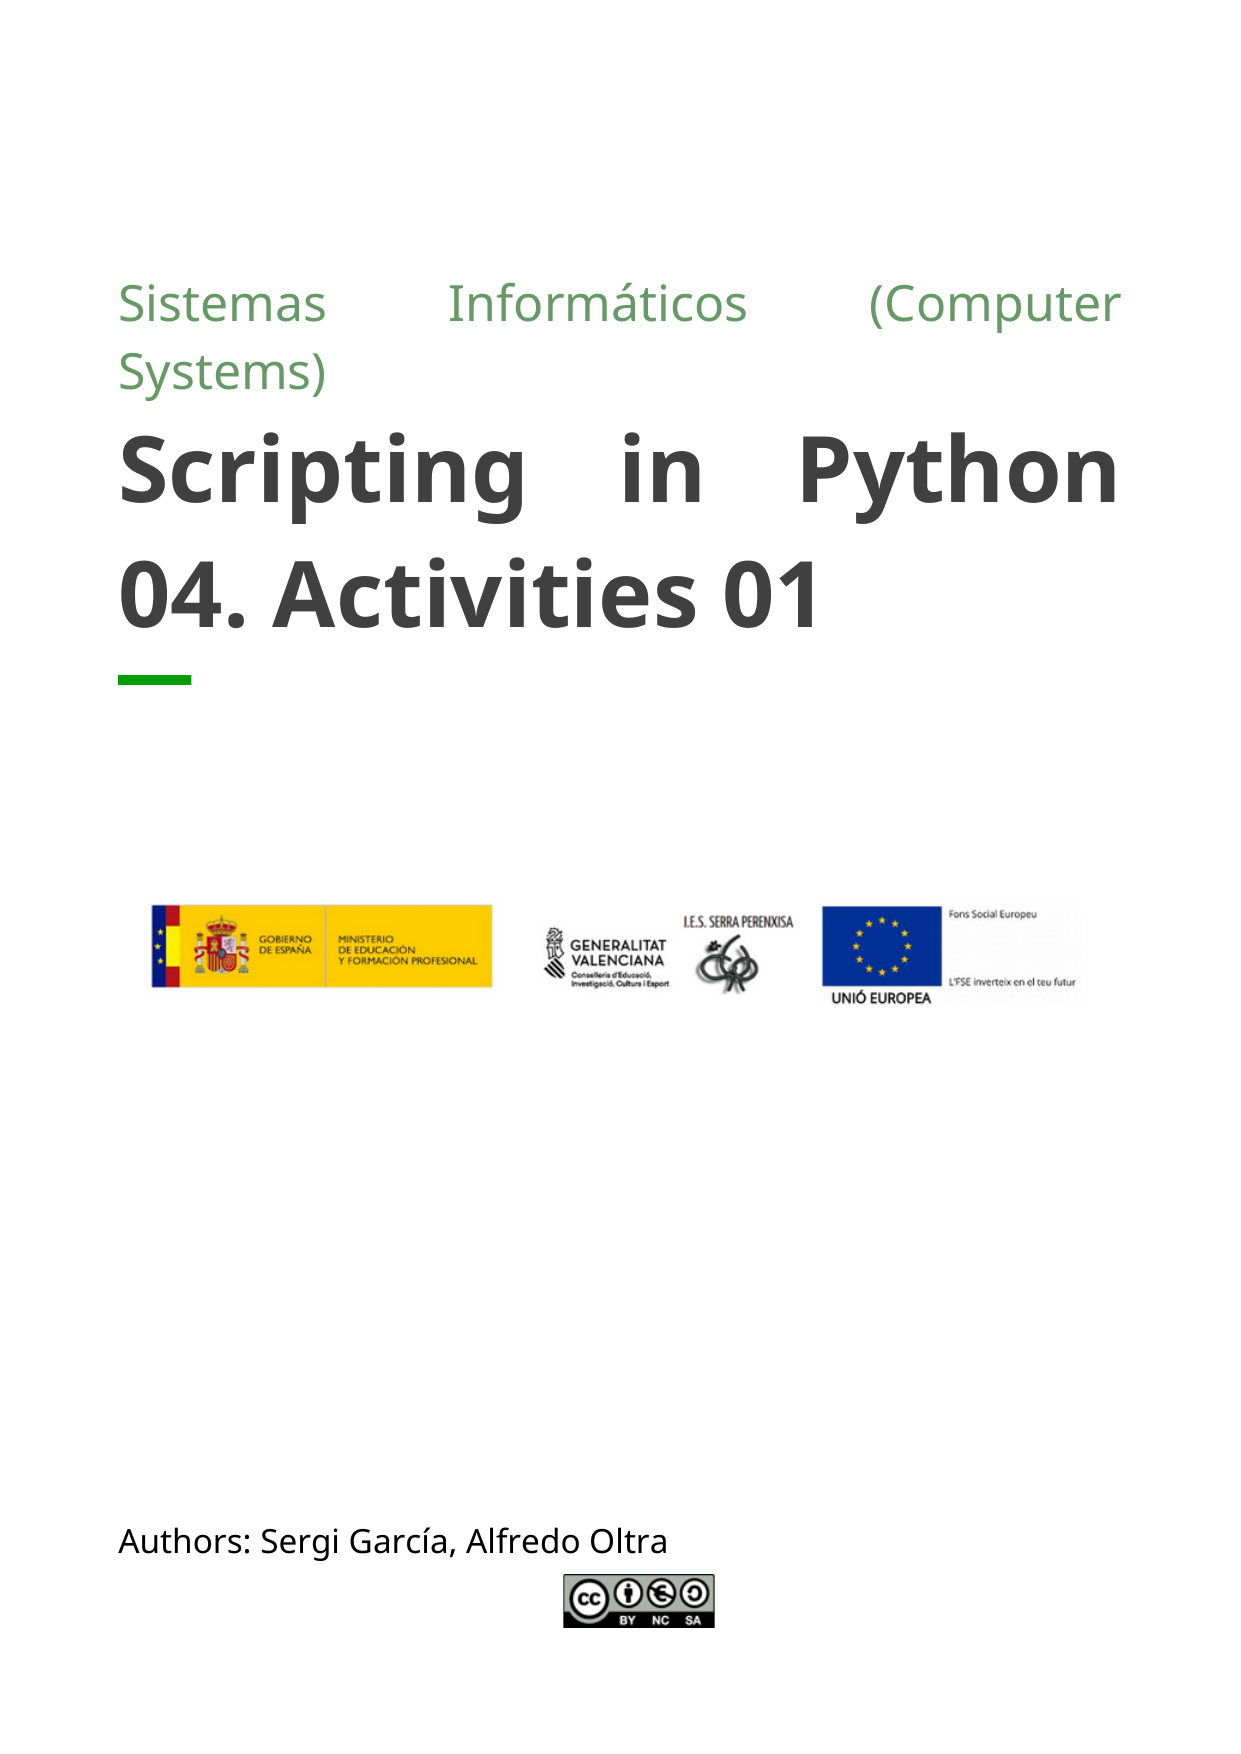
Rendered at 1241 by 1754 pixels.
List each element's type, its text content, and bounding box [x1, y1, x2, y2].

picture [118, 675, 192, 685]
text Authors: Sergi García, Alfredo Oltra [118, 1517, 1122, 1563]
picture [118, 885, 1123, 1005]
title Sistemas Informáticos (Computer Systems) Scripting in Python 04. Activities 01 [118, 268, 1122, 654]
picture [563, 1574, 715, 1628]
